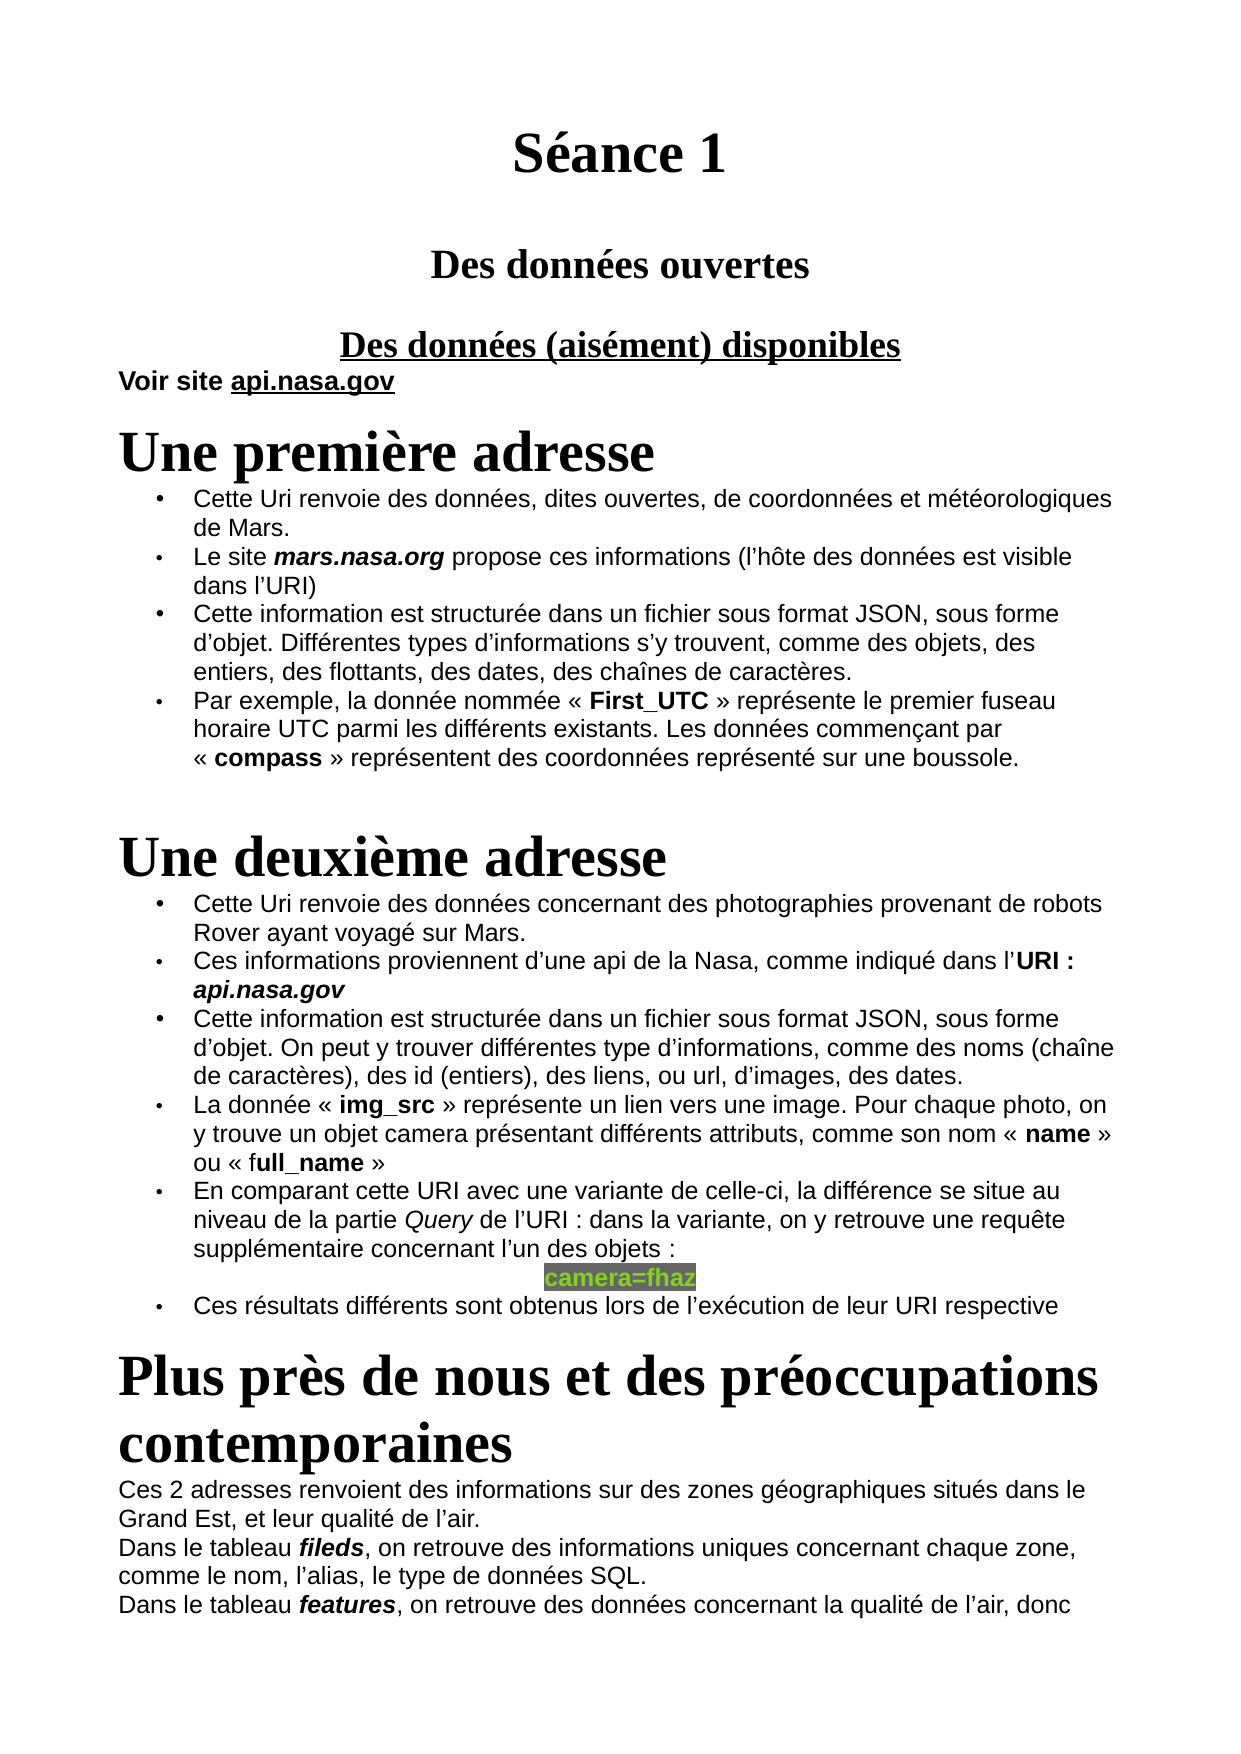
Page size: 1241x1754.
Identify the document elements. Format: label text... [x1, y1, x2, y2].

list Le site mars.nasa.org propose ces informations (l’hôte des données est visible dans l’URI) [156, 542, 1122, 599]
title Séance 1 [118, 118, 1122, 185]
text Dans le tableau features, on retrouve des données concernant la qualité de l’air, donc [118, 1590, 1122, 1619]
list En comparant cette URI avec une variante de celle-ci, la différence se situe au niveau de la partie Query de l’URI : dans la variante, on y retrouve une requête supplémentaire concernant l’un des objets : [156, 1176, 1122, 1263]
list Cette Uri renvoie des données, dites ouvertes, de coordonnées et météorologiques de Mars. [156, 484, 1122, 542]
subtitle Des données (aisément) disponibles [118, 322, 1122, 365]
list Ces informations proviennent d’une api de la Nasa, comme indiqué dans l’URI : api.nasa.gov [156, 946, 1122, 1004]
list Cette information est structurée dans un fichier sous format JSON, sous forme d’objet. On peut y trouver différentes type d’informations, comme des noms (chaîne de caractères), des id (entiers), des liens, ou url, d’images, des dates. [156, 1004, 1122, 1090]
text camera=fhaz [118, 1263, 1122, 1291]
subtitle Une deuxième adresse [118, 822, 1122, 889]
text Ces 2 adresses renvoient des informations sur des zones géographiques situés dans le Grand Est, et leur qualité de l’air. [118, 1475, 1122, 1533]
text Dans le tableau fileds, on retrouve des informations uniques concernant chaque zone, comme le nom, l’alias, le type de données SQL. [118, 1533, 1122, 1590]
list La donnée « img_src » représente un lien vers une image. Pour chaque photo, on y trouve un objet camera présentant différents attributs, comme son nom « name » ou « full_name » [156, 1090, 1122, 1176]
text Voir site api.nasa.gov [118, 365, 1122, 396]
subtitle Plus près de nous et des préoccupations contemporaines [118, 1341, 1122, 1475]
subtitle Une première adresse [118, 417, 1122, 484]
list Ces résultats différents sont obtenus lors de l’exécution de leur URI respective [156, 1291, 1122, 1320]
list Cette Uri renvoie des données concernant des photographies provenant de robots Rover ayant voyagé sur Mars. [156, 889, 1122, 946]
subtitle Des données ouvertes [118, 239, 1122, 287]
list Par exemple, la donnée nommée « First_UTC » représente le premier fuseau horaire UTC parmi les différents existants. Les données commençant par « compass » représentent des coordonnées représenté sur une boussole. [156, 686, 1122, 772]
list Cette information est structurée dans un fichier sous format JSON, sous forme d’objet. Différentes types d’informations s’y trouvent, comme des objets, des entiers, des flottants, des dates, des chaînes de caractères. [156, 599, 1122, 686]
